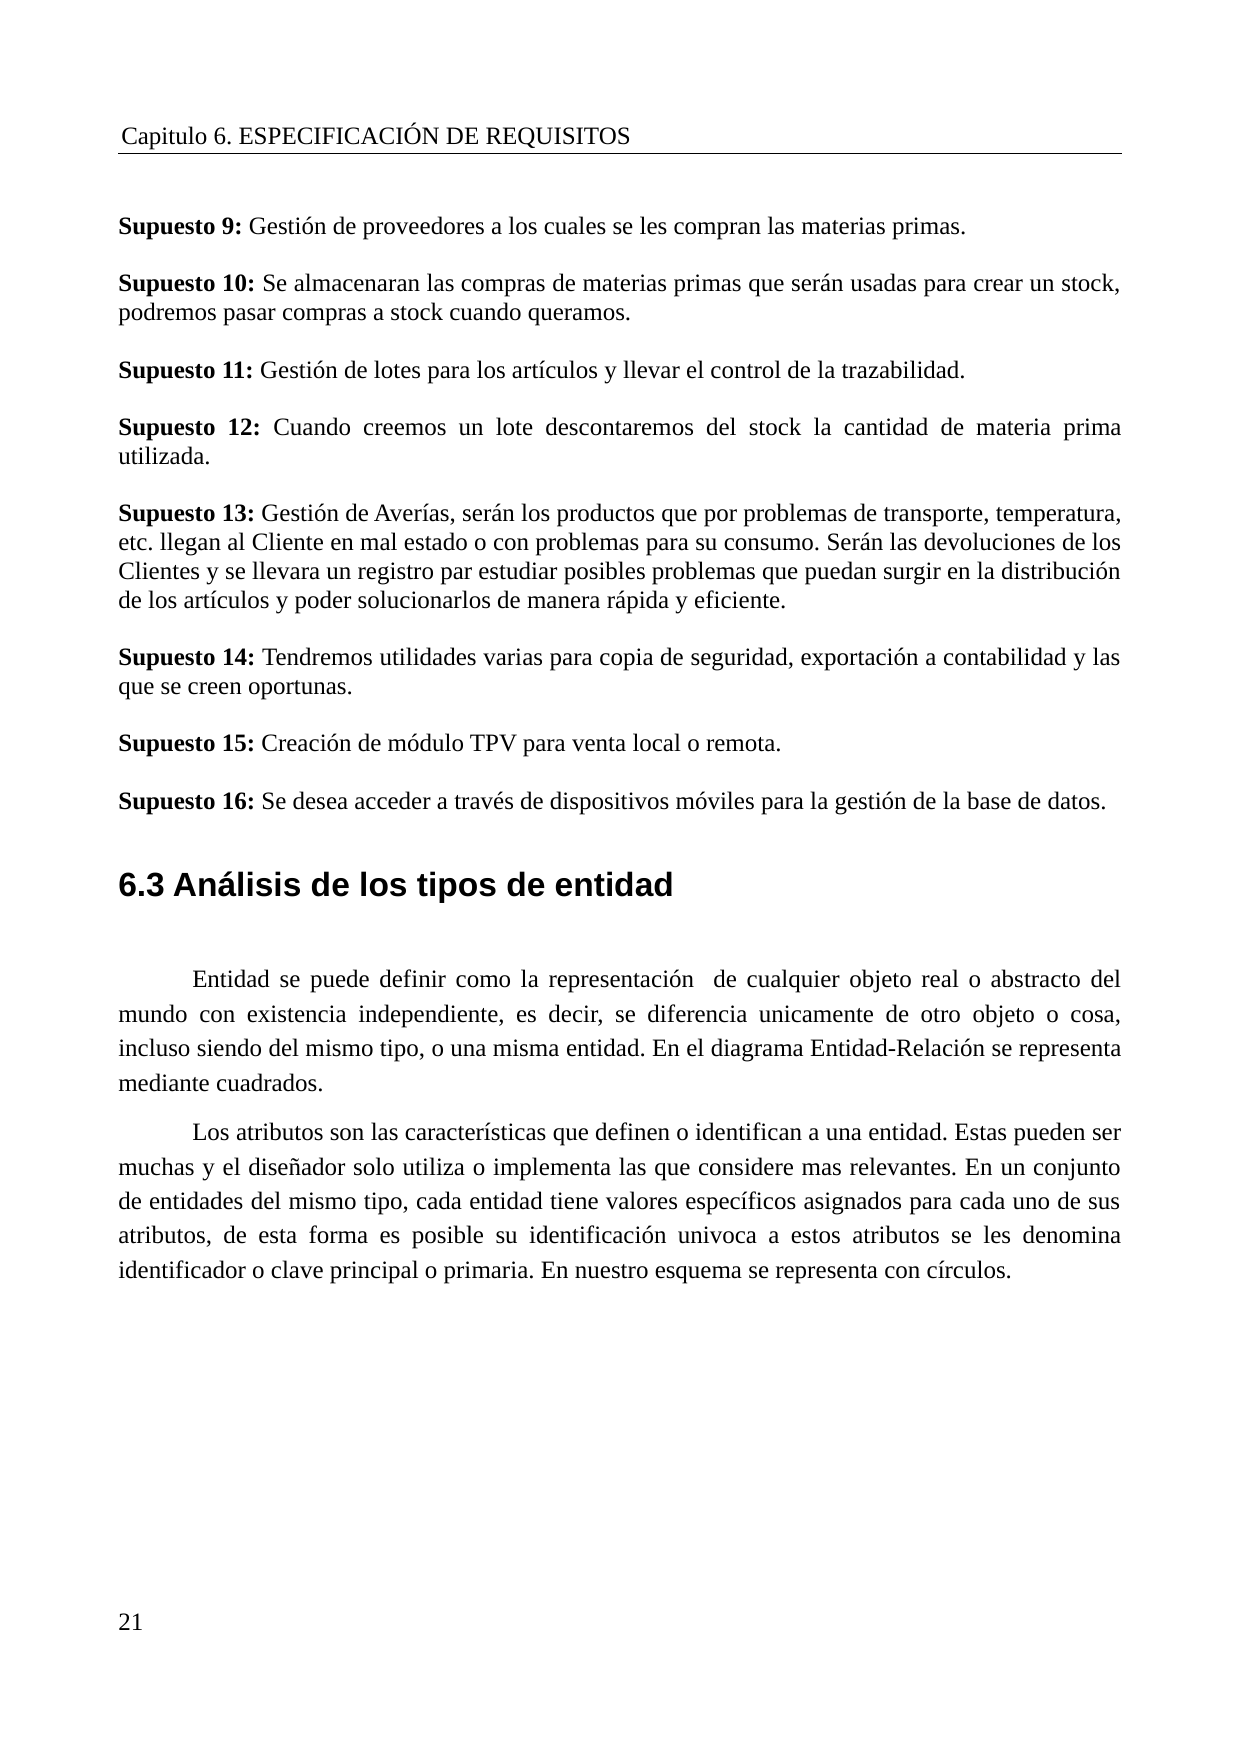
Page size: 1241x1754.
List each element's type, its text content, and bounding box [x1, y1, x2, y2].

text Entidad se puede definir como la representación de cualquier objeto real o abstracto del mundo con existencia independiente, es decir, se diferencia unicamente de otro objeto o cosa, incluso siendo del mismo tipo, o una misma entidad. En el diagrama Entidad-Relación se representa mediante cuadrados. [118, 964, 1122, 1097]
text Supuesto 9: Gestión de proveedores a los cuales se les compran las materias primas. [118, 211, 1122, 240]
text Supuesto 12: Cuando creemos un lote descontaremos del stock la cantidad de materia prima utilizada. [118, 412, 1122, 470]
text Supuesto 16: Se desea acceder a través de dispositivos móviles para la gestión de la base de datos. [118, 786, 1122, 815]
text Supuesto 10: Se almacenaran las compras de materias primas que serán usadas para crear un stock, podremos pasar compras a stock cuando queramos. [118, 268, 1122, 326]
text Supuesto 15: Creación de módulo TPV para venta local o remota. [118, 728, 1122, 757]
text Supuesto 11: Gestión de lotes para los artículos y llevar el control de la trazabilidad. [118, 355, 1122, 383]
text Los atributos son las características que definen o identifican a una entidad. Estas pueden ser muchas y el diseñador solo utiliza o implementa las que considere mas relevantes. En un conjunto de entidades del mismo tipo, cada entidad tiene valores específicos asignados para cada uno de sus atributos, de esta forma es posible su identificación univoca a estos atributos se les denomina identificador o clave principal o primaria. En nuestro esquema se representa con círculos. [118, 1117, 1122, 1284]
text Supuesto 14: Tendremos utilidades varias para copia de seguridad, exportación a contabilidad y las que se creen oportunas. [118, 642, 1122, 700]
text Supuesto 13: Gestión de Averías, serán los productos que por problemas de transporte, temperatura, etc. llegan al Cliente en mal estado o con problemas para su consumo. Serán las devoluciones de los Clientes y se llevara un registro par estudiar posibles problemas que puedan surgir en la distribución de los artículos y poder solucionarlos de manera rápida y eficiente. [118, 498, 1122, 613]
subtitle 6.3 Análisis de los tipos de entidad [118, 864, 1122, 903]
